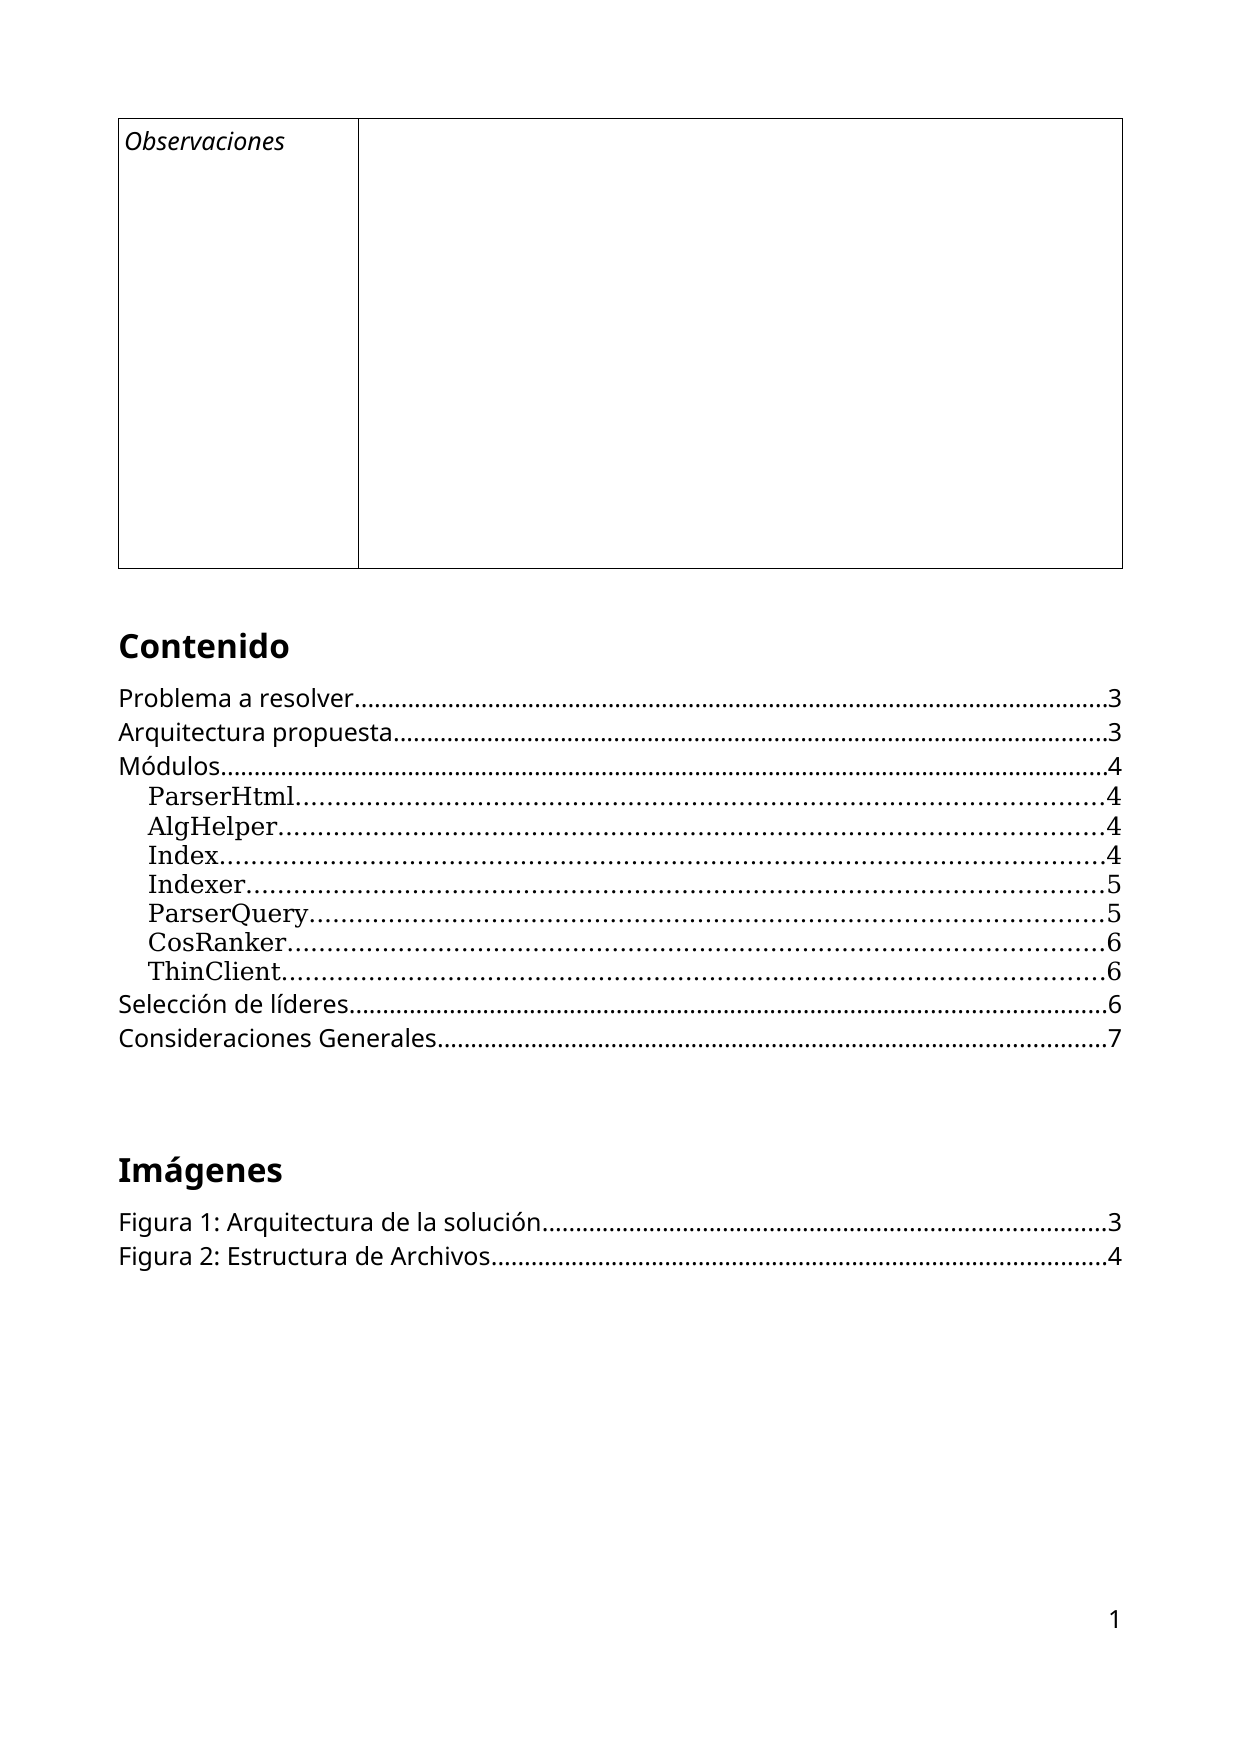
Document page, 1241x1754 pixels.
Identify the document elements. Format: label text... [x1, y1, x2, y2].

text Problema a resolver 3 [118, 680, 1122, 714]
text Figura 1: Arquitectura de la solución 3 [118, 1204, 1122, 1238]
text AlgHelper 4 [148, 812, 1122, 841]
subtitle Contenido [118, 622, 1122, 668]
text ThinClient 6 [148, 958, 1122, 987]
text Módulos 4 [118, 748, 1122, 783]
text Consideraciones Generales 7 [118, 1021, 1122, 1055]
text Indexer 5 [148, 870, 1122, 899]
text CosRanker 6 [148, 928, 1122, 958]
text Figura 2: Estructura de Archivos 4 [118, 1238, 1122, 1273]
text Index 4 [148, 841, 1122, 870]
table_cell [359, 119, 1122, 568]
subtitle Imágenes [118, 1147, 1122, 1192]
text ParserHtml 4 [148, 783, 1122, 812]
text Arquitectura propuesta 3 [118, 714, 1122, 748]
text ParserQuery 5 [148, 899, 1122, 928]
text Selección de líderes 6 [118, 987, 1122, 1021]
table_cell Observaciones [119, 119, 358, 568]
